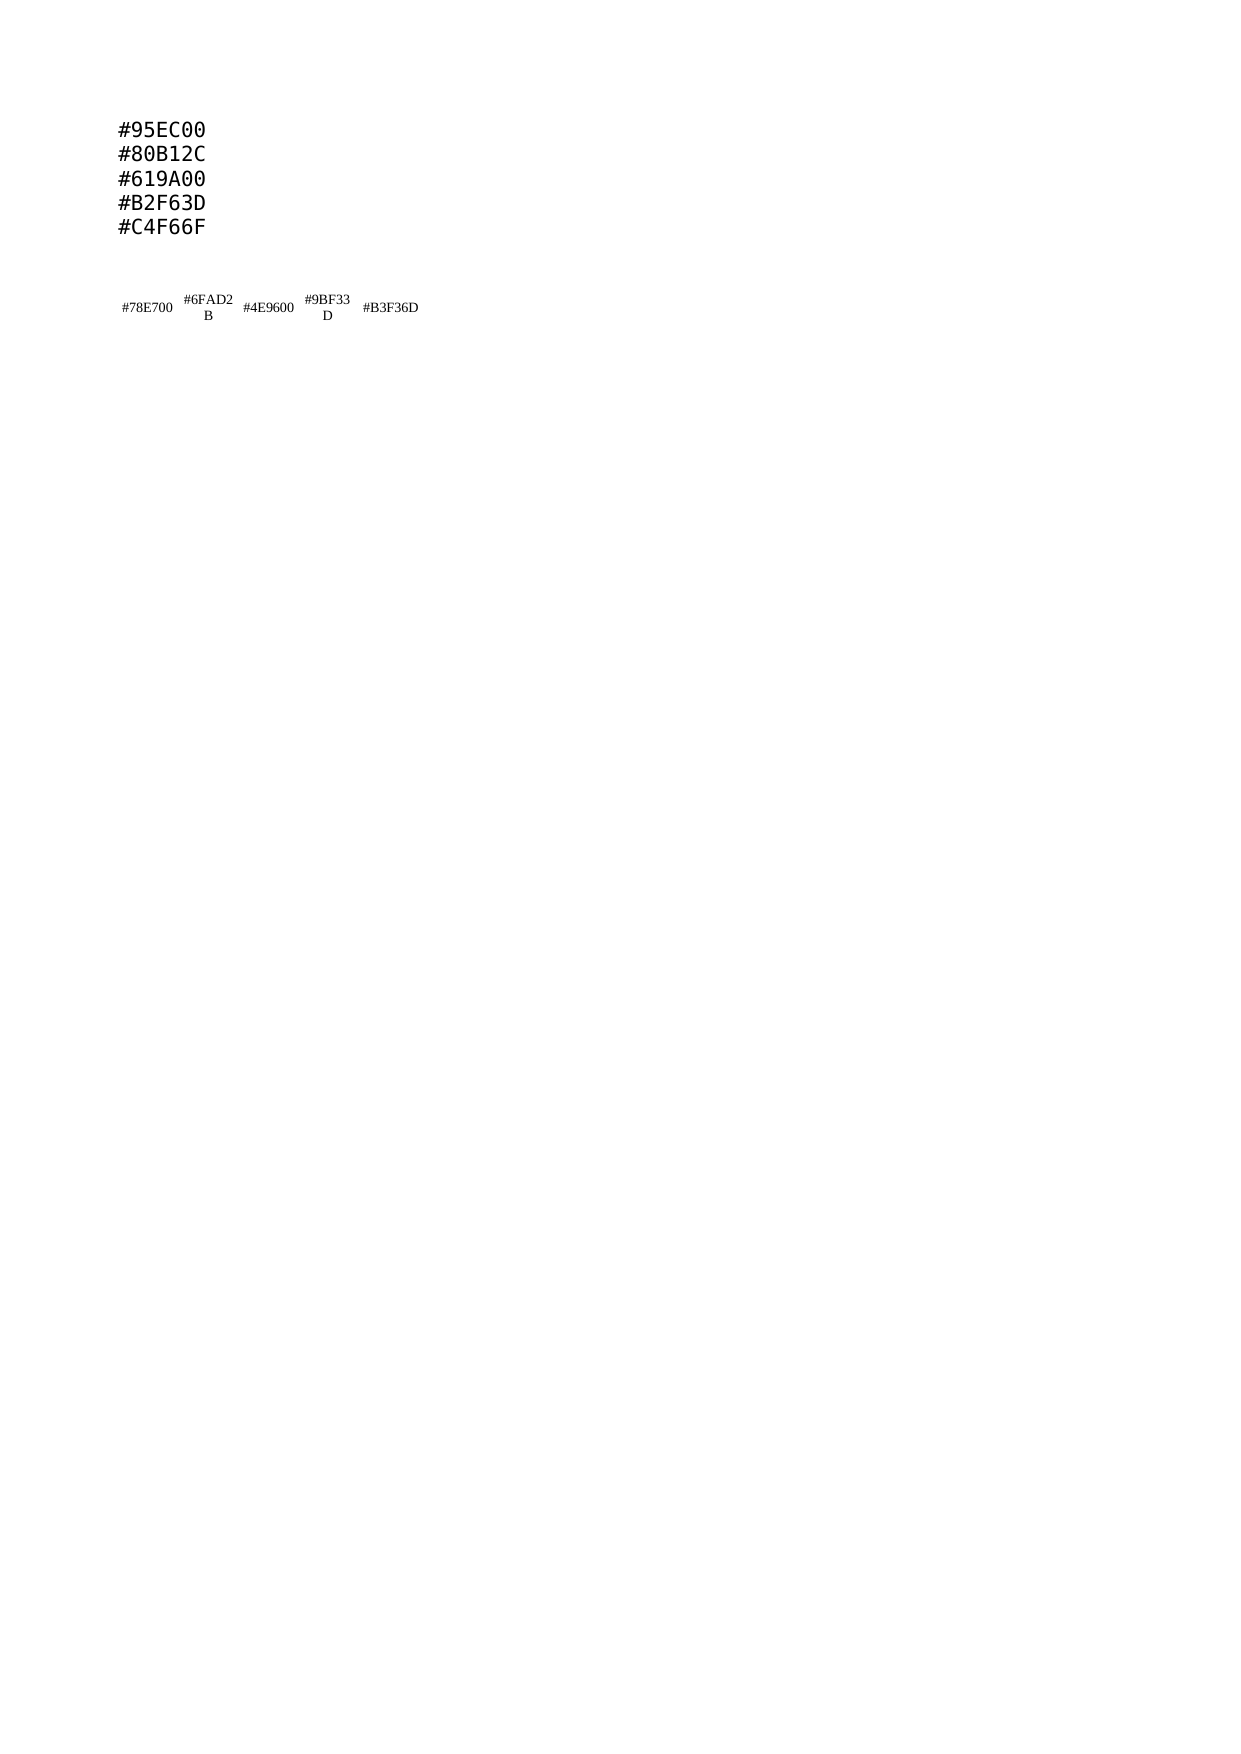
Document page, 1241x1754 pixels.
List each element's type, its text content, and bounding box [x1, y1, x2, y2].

text #B2F63D [118, 191, 1122, 215]
table_header #6FAD2B [176, 288, 240, 326]
text #80B12C [118, 142, 1122, 167]
table_header #9BF33D [297, 288, 358, 326]
table_header #B3F36D [358, 288, 423, 326]
text #C4F66F [118, 215, 1122, 239]
table_header #4E9600 [240, 288, 297, 326]
table_header #78E700 [118, 288, 176, 326]
text #95EC00 [118, 118, 1122, 142]
text #619A00 [118, 167, 1122, 191]
